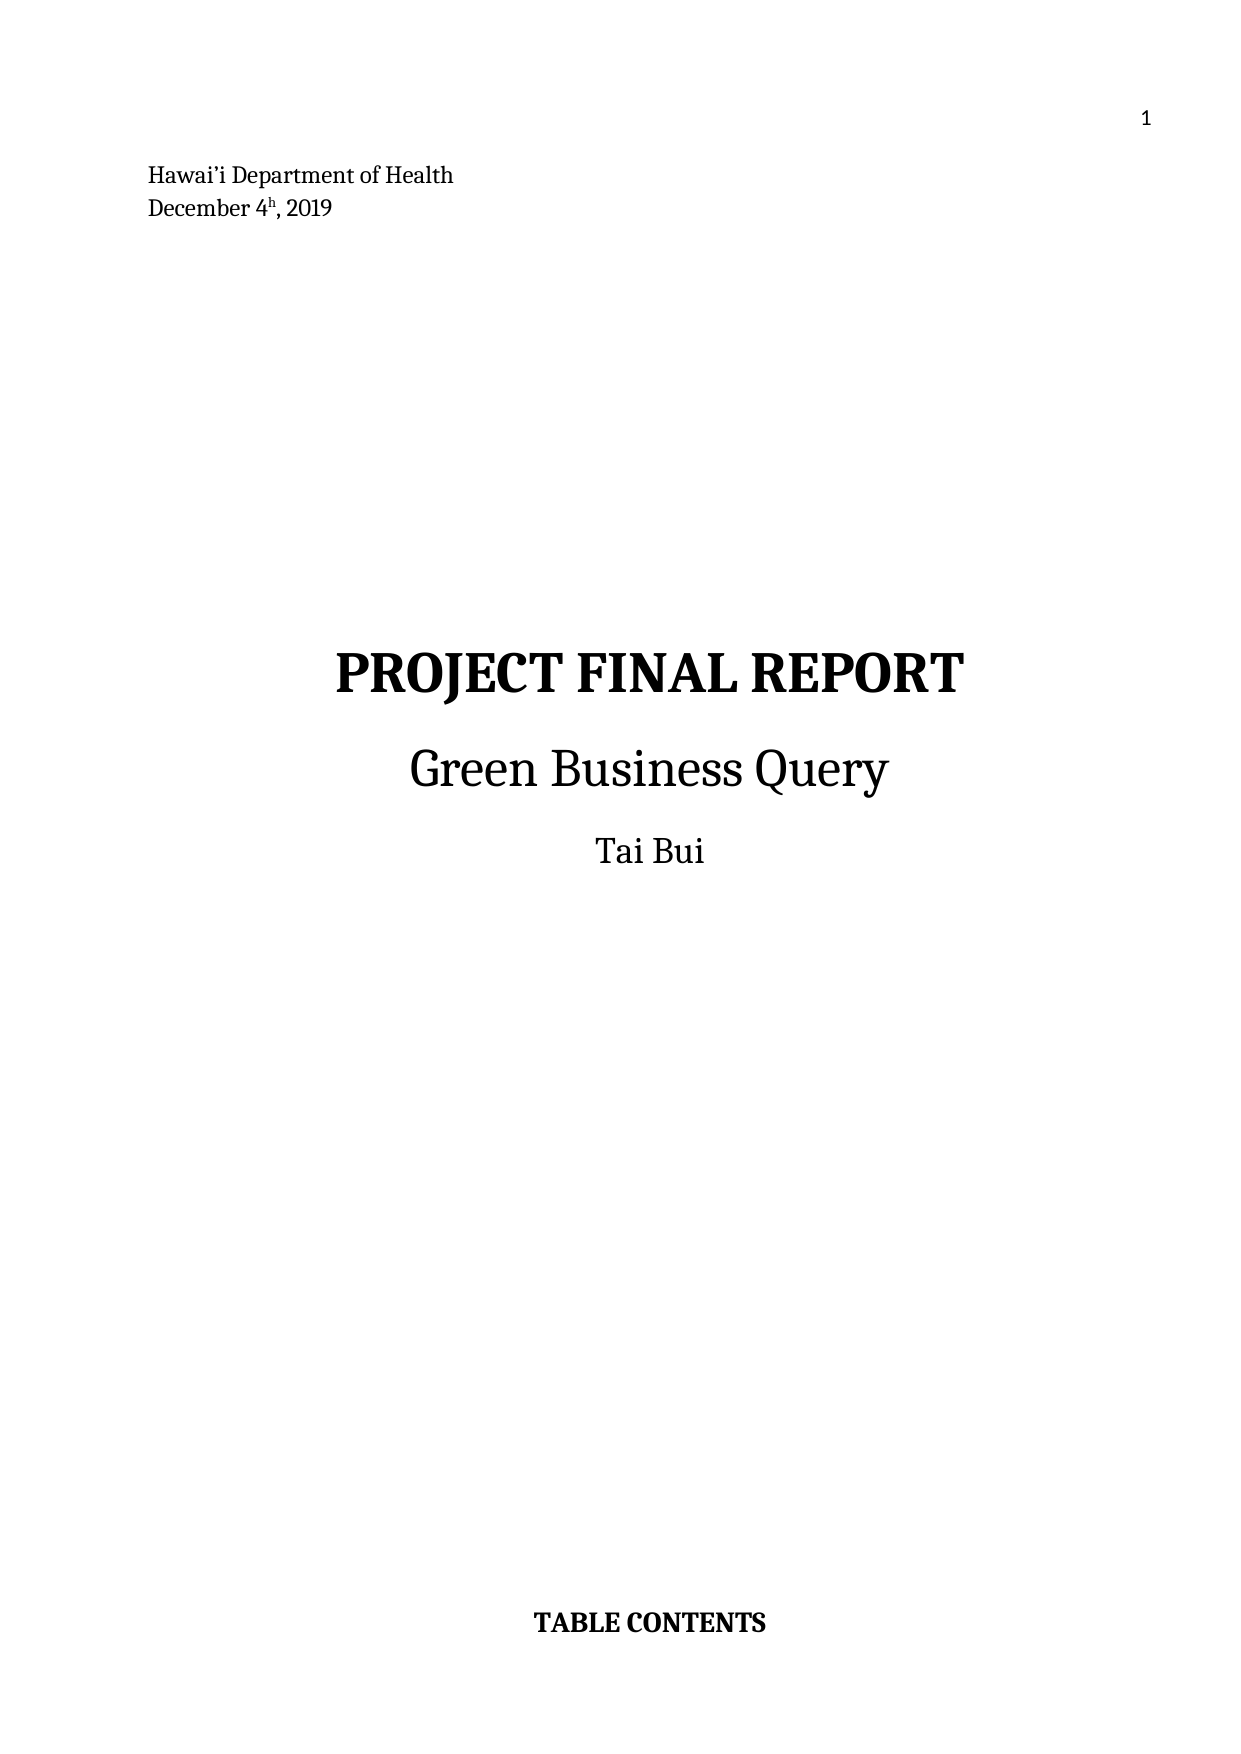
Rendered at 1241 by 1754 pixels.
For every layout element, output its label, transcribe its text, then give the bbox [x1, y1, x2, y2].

text PROJECT FINAL REPORT [148, 639, 1152, 707]
text TABLE CONTENTS [148, 1606, 1152, 1640]
text Hawai’i Department of Health December 4h, 2019 [148, 161, 1152, 223]
text Tai Bui [148, 830, 1152, 873]
text Green Business Query [148, 737, 1152, 800]
